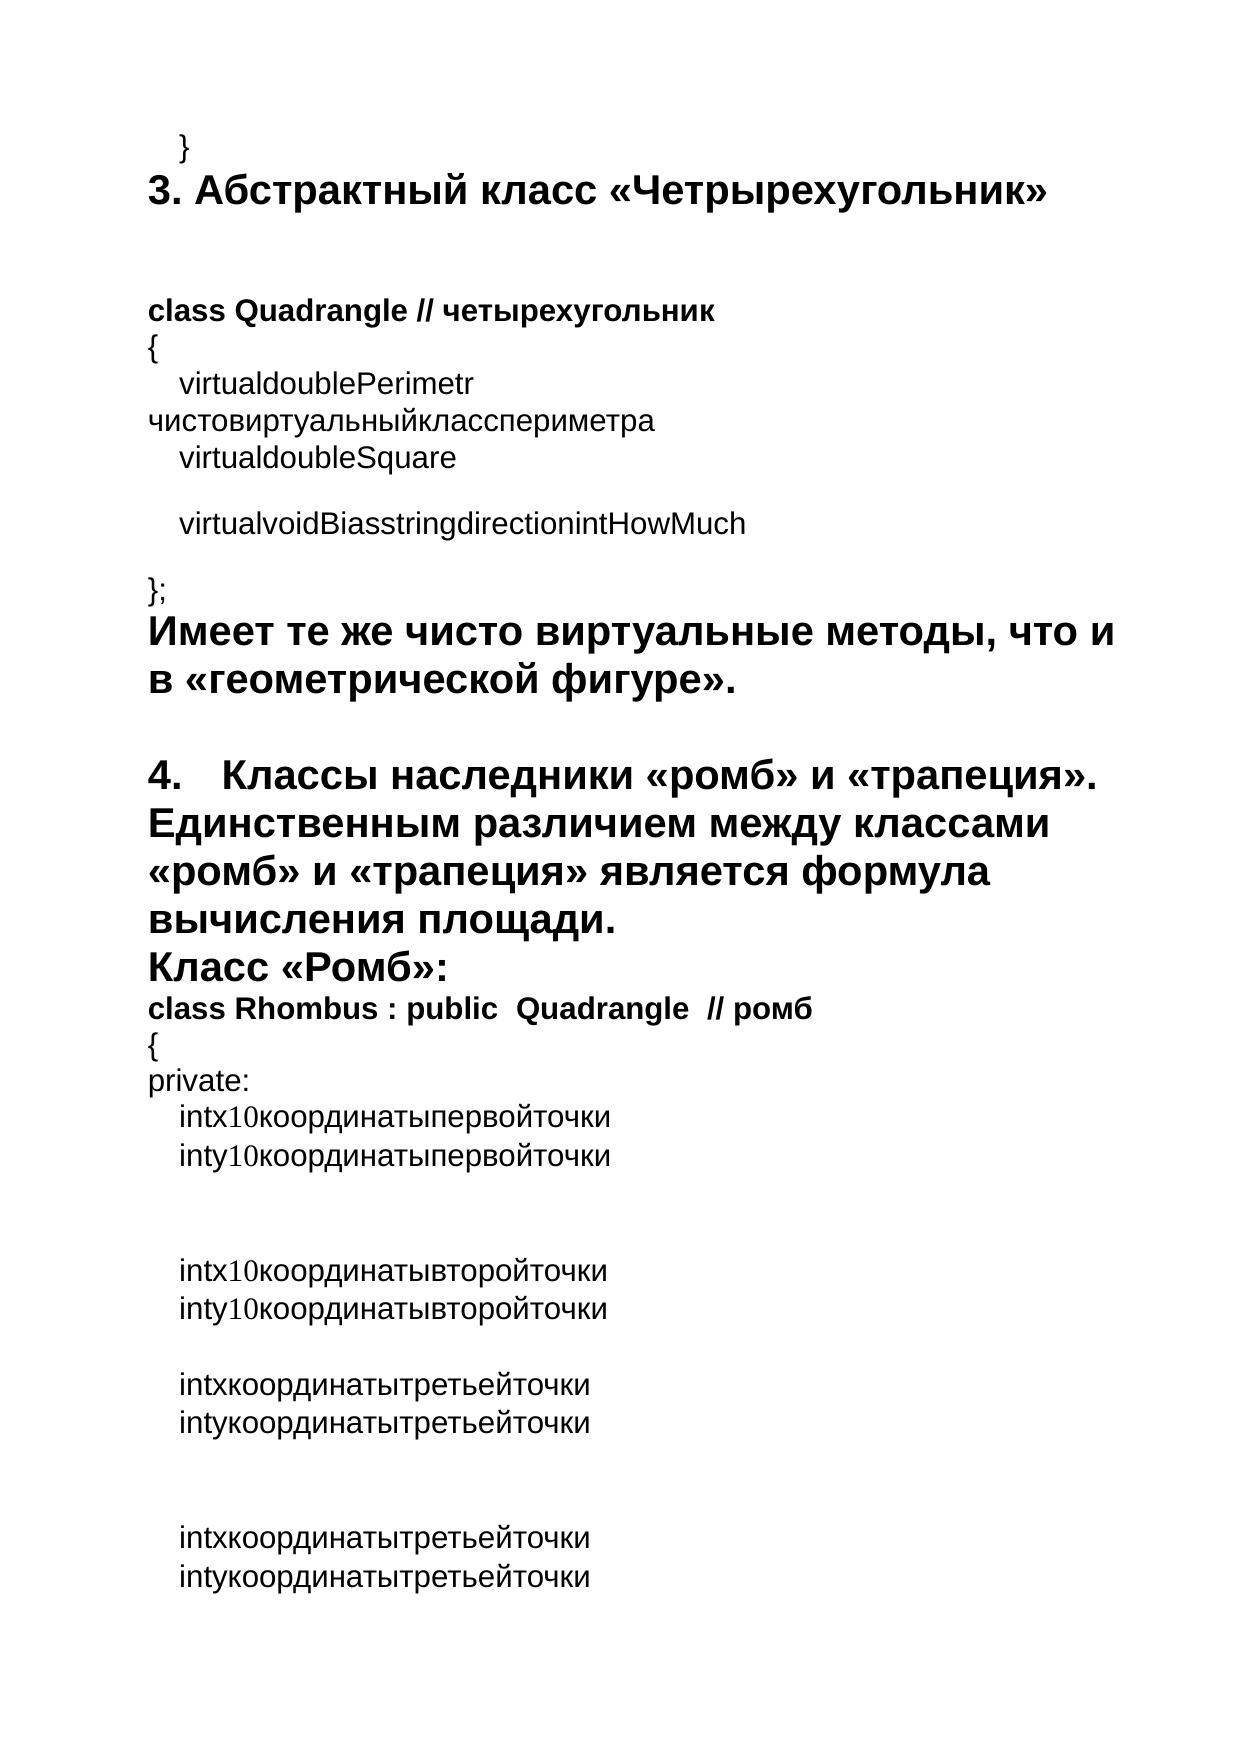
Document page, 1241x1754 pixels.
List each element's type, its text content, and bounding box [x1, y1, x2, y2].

text intyкоординатытретьейточки [148, 1403, 1152, 1442]
text } [148, 127, 1152, 165]
text private: [148, 1062, 1152, 1098]
text }; [148, 571, 1152, 606]
list Классы наследники «ромб» и «трапеция». [148, 750, 1152, 798]
text intxкоординатытретьейточки [148, 1365, 1152, 1403]
text { [148, 1026, 1152, 1062]
text intx1координатыпервойточки [148, 1098, 1152, 1136]
text virtualdoubleSquare [148, 438, 1152, 504]
text class Rhombus : public Quadrangle // ромб [148, 990, 1152, 1026]
text intyкоординатытретьейточки [148, 1557, 1152, 1595]
text Класс «Ромб»: [148, 942, 1152, 990]
text inty1координатыпервойточки [148, 1136, 1152, 1174]
text virtualvoidBiasstringdirectionintHowMuch [148, 504, 1152, 571]
text virtualdoublePerimetr чистовиртуальныйкласспериметра [148, 364, 1152, 438]
text Единственным различием между классами «ромб» и «трапеция» является формула вычисления площади. [148, 798, 1152, 942]
text Имеет те же чисто виртуальные методы, что и в «геометрической фигуре». [148, 606, 1152, 702]
text inty1координатывторойточки [148, 1289, 1152, 1327]
text { [148, 328, 1152, 364]
text intxкоординатытретьейточки [148, 1518, 1152, 1557]
text 3. Абстрактный класс «Четрырехугольник» [148, 165, 1152, 213]
text intx1координатывторойточки [148, 1251, 1152, 1289]
text class Quadrangle // четырехугольник [148, 292, 1152, 328]
